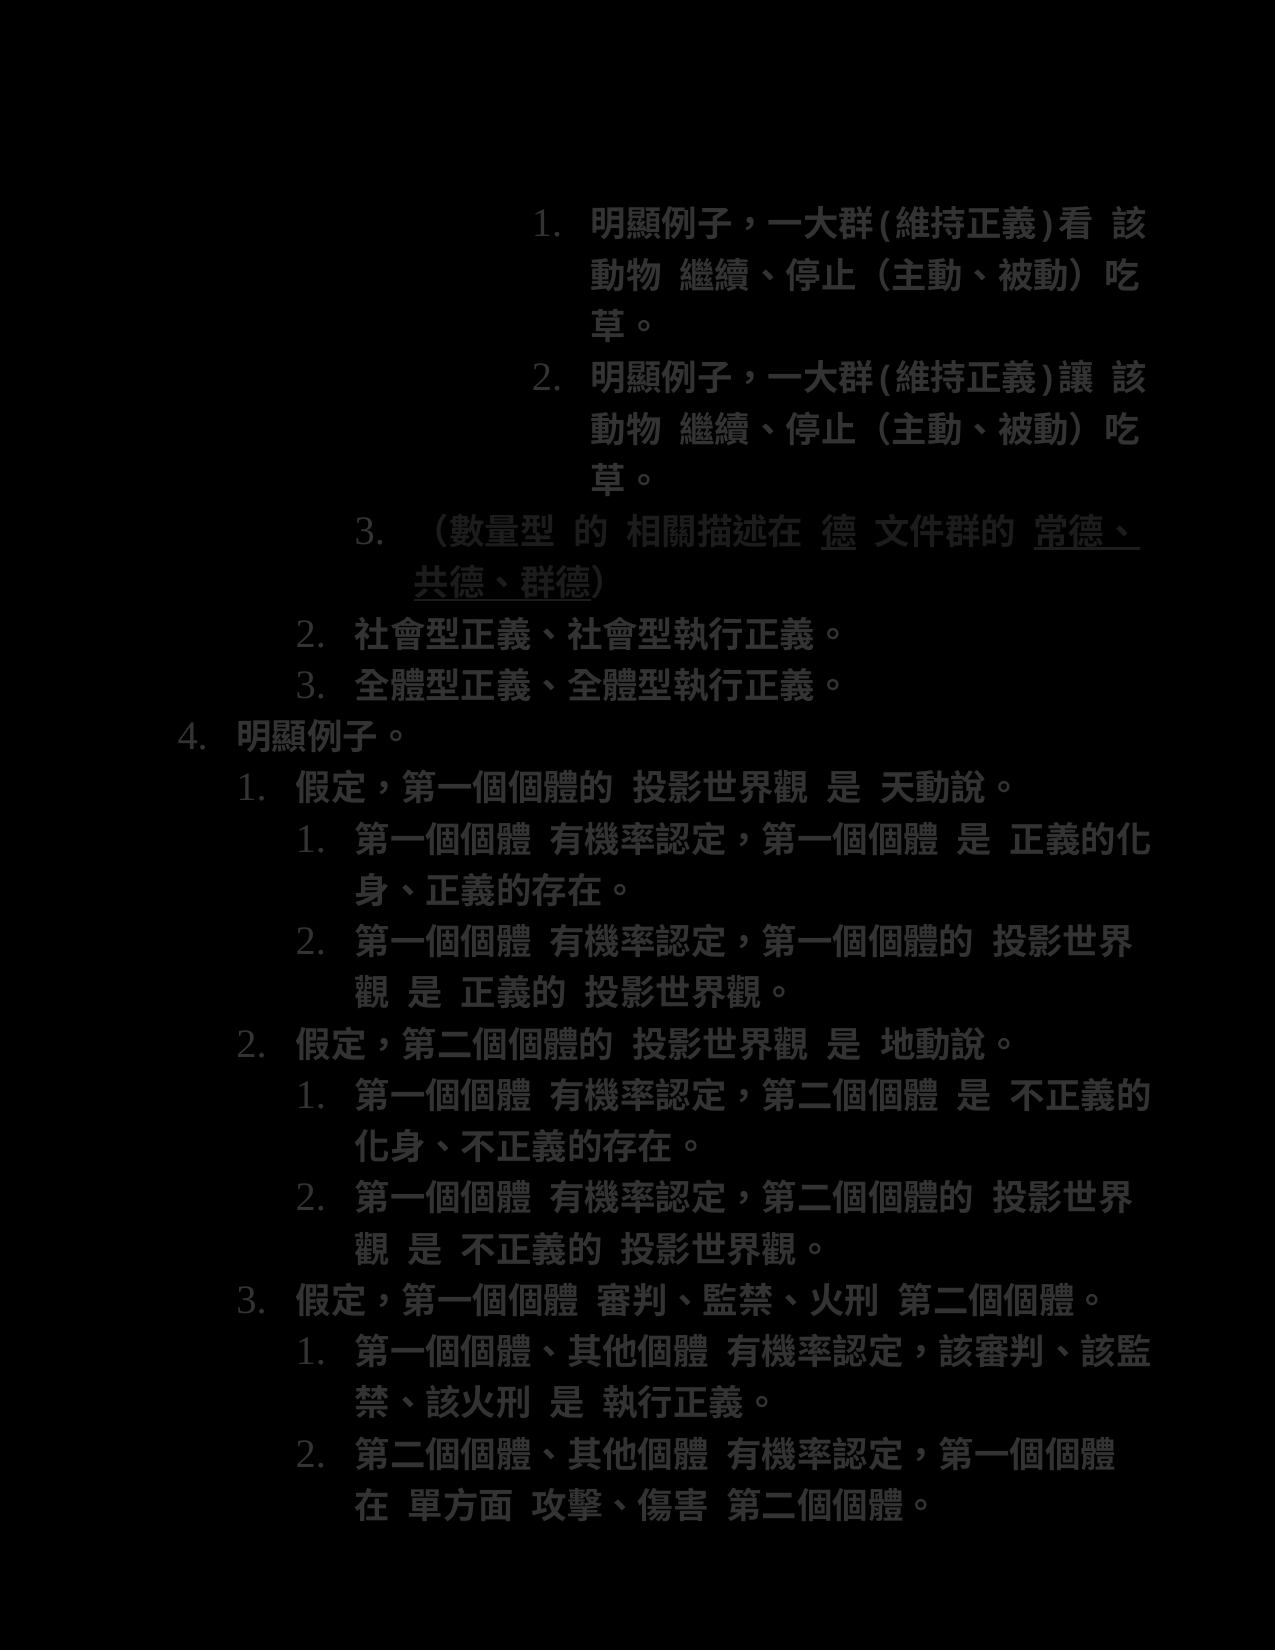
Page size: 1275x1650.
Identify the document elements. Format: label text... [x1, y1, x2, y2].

list 第一個個體 有機率認定，第一個個體 是 正義的化身、正義的存在。 [295, 811, 1157, 913]
list 第一個個體 有機率認定，第二個個體的 投影世界觀 是 不正義的 投影世界觀。 [295, 1170, 1157, 1272]
list 明顯例子。 [177, 708, 1157, 760]
list 假定，第一個個體 審判、監禁、火刑 第二個個體。 [236, 1272, 1157, 1323]
list 第一個個體 有機率認定，第二個個體 是 不正義的化身、不正義的存在。 [295, 1067, 1157, 1170]
list 第二個個體、其他個體 有機率認定，第一個個體 在 單方面 攻擊、傷害 第二個個體。 [295, 1426, 1157, 1528]
list 假定，第二個個體的 投影世界觀 是 地動說。 [236, 1016, 1157, 1067]
list 第一個個體 有機率認定，第一個個體的 投影世界觀 是 正義的 投影世界觀。 [295, 913, 1157, 1016]
list （數量型 的 相關描述在 德 文件群的 常德、共德、群德） [354, 503, 1157, 606]
list 社會型正義、社會型執行正義。 [295, 606, 1157, 657]
list 第一個個體、其他個體 有機率認定，該審判、該監禁、該火刑 是 執行正義。 [295, 1323, 1157, 1426]
list 假定，第一個個體的 投影世界觀 是 天動說。 [236, 760, 1157, 811]
list 明顯例子，一大群(維持正義)看 該動物 繼續、停止（主動、被動）吃草。 [532, 196, 1157, 350]
list 明顯例子，一大群(維持正義)讓 該動物 繼續、停止（主動、被動）吃草。 [532, 350, 1157, 503]
list 全體型正義、全體型執行正義。 [295, 657, 1157, 708]
